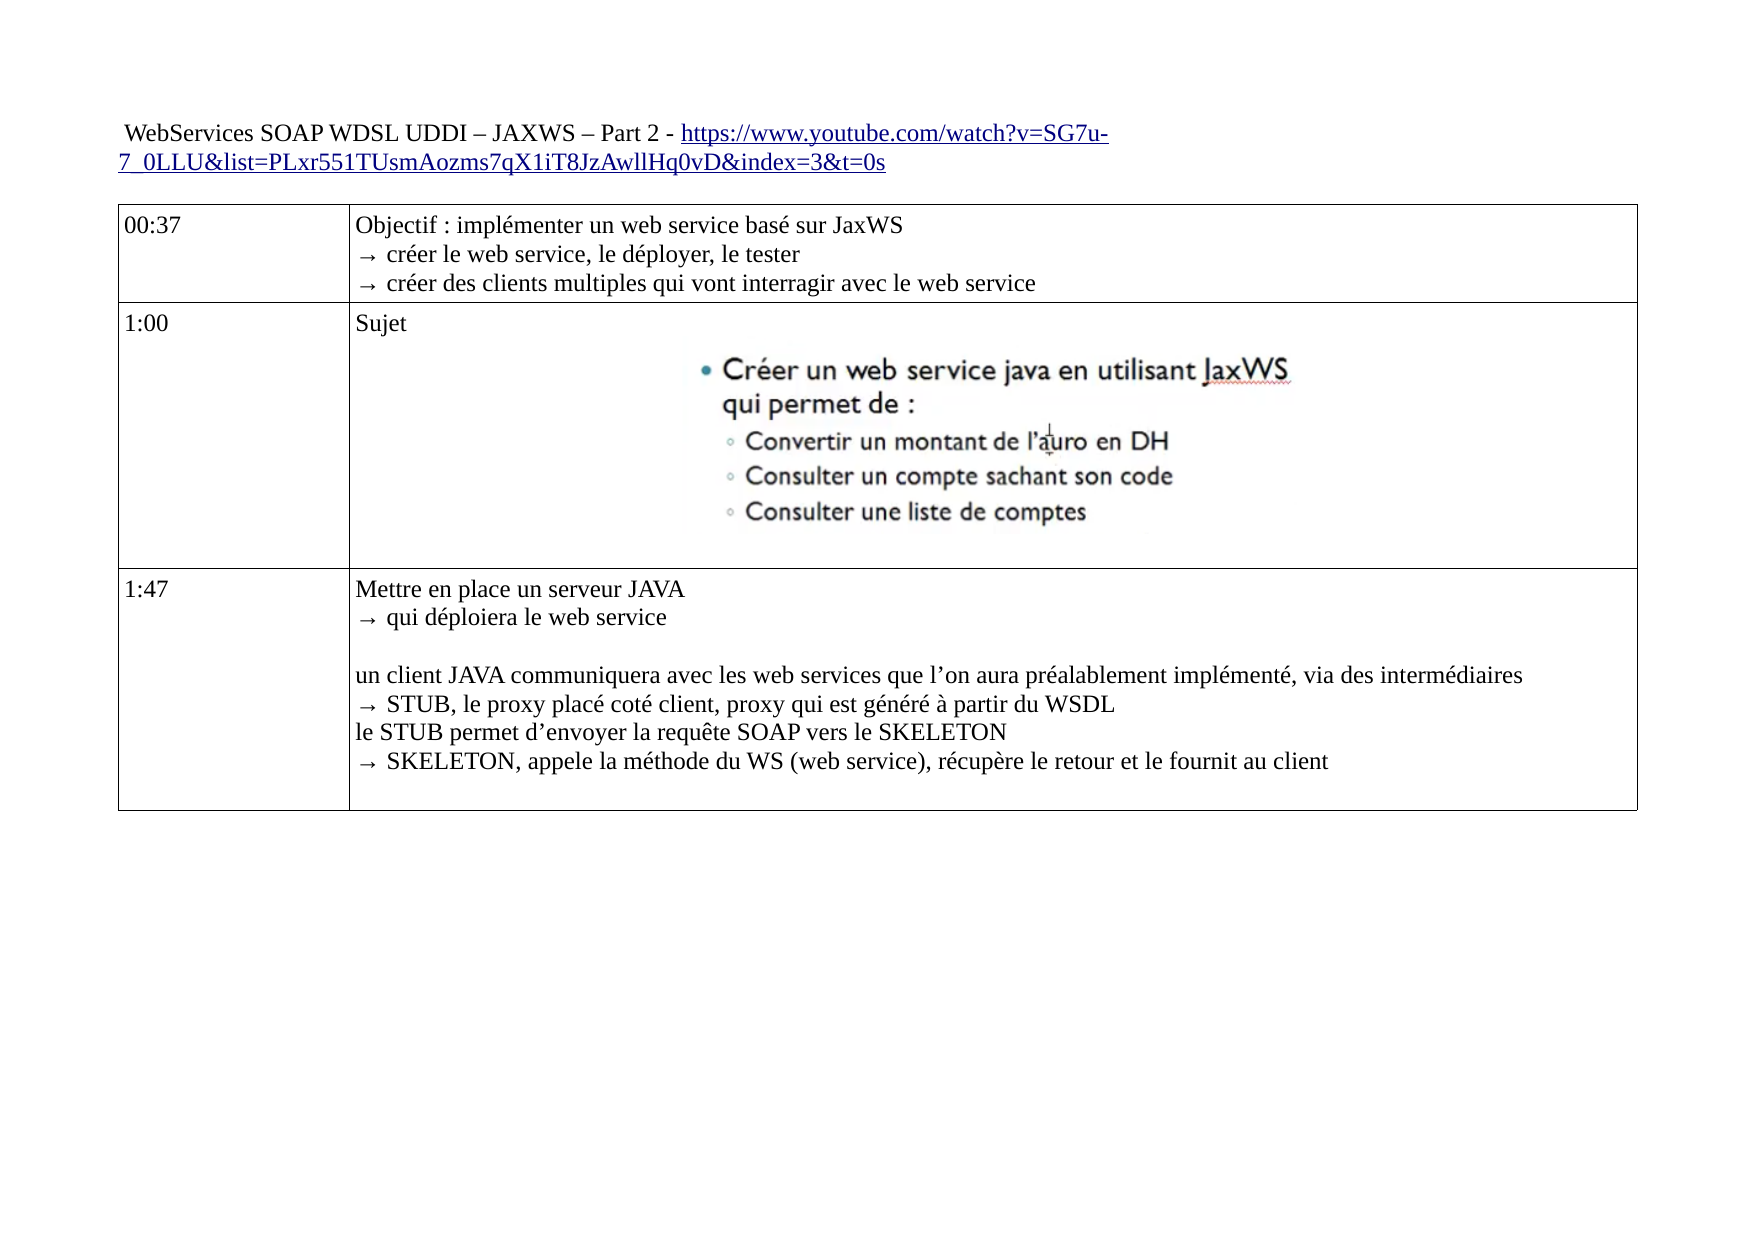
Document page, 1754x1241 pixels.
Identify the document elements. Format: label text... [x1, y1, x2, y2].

table_cell 1:47 [119, 569, 349, 809]
picture [682, 336, 1305, 534]
table_cell Sujet [350, 303, 1637, 568]
table_cell 1:00 [119, 303, 349, 568]
table_header 00:37 [119, 205, 349, 302]
table_cell Mettre en place un serveur JAVA → qui déploiera le web service un client JAVA communiquera avec les web services que l’on aura préalablement implémenté, via des intermédiaires → STUB, le proxy placé coté client, proxy qui est généré à partir du WSDL le STUB permet d’envoyer la requête SOAP vers le SKELETON → SKELETON, appele la méthode du WS (web service), récupère le retour et le fournit au client [350, 569, 1637, 809]
table_header Objectif : implémenter un web service basé sur JaxWS → créer le web service, le déployer, le tester → créer des clients multiples qui vont interragir avec le web service [350, 205, 1637, 302]
text WebServices SOAP WDSL UDDI – JAXWS – Part 2 - https://www.youtube.com/watch?v=SG7u-7_0LLU&list=PLxr551TUsmAozms7qX1iT8JzAwllHq0vD&index=3&t=0s [118, 118, 1636, 176]
